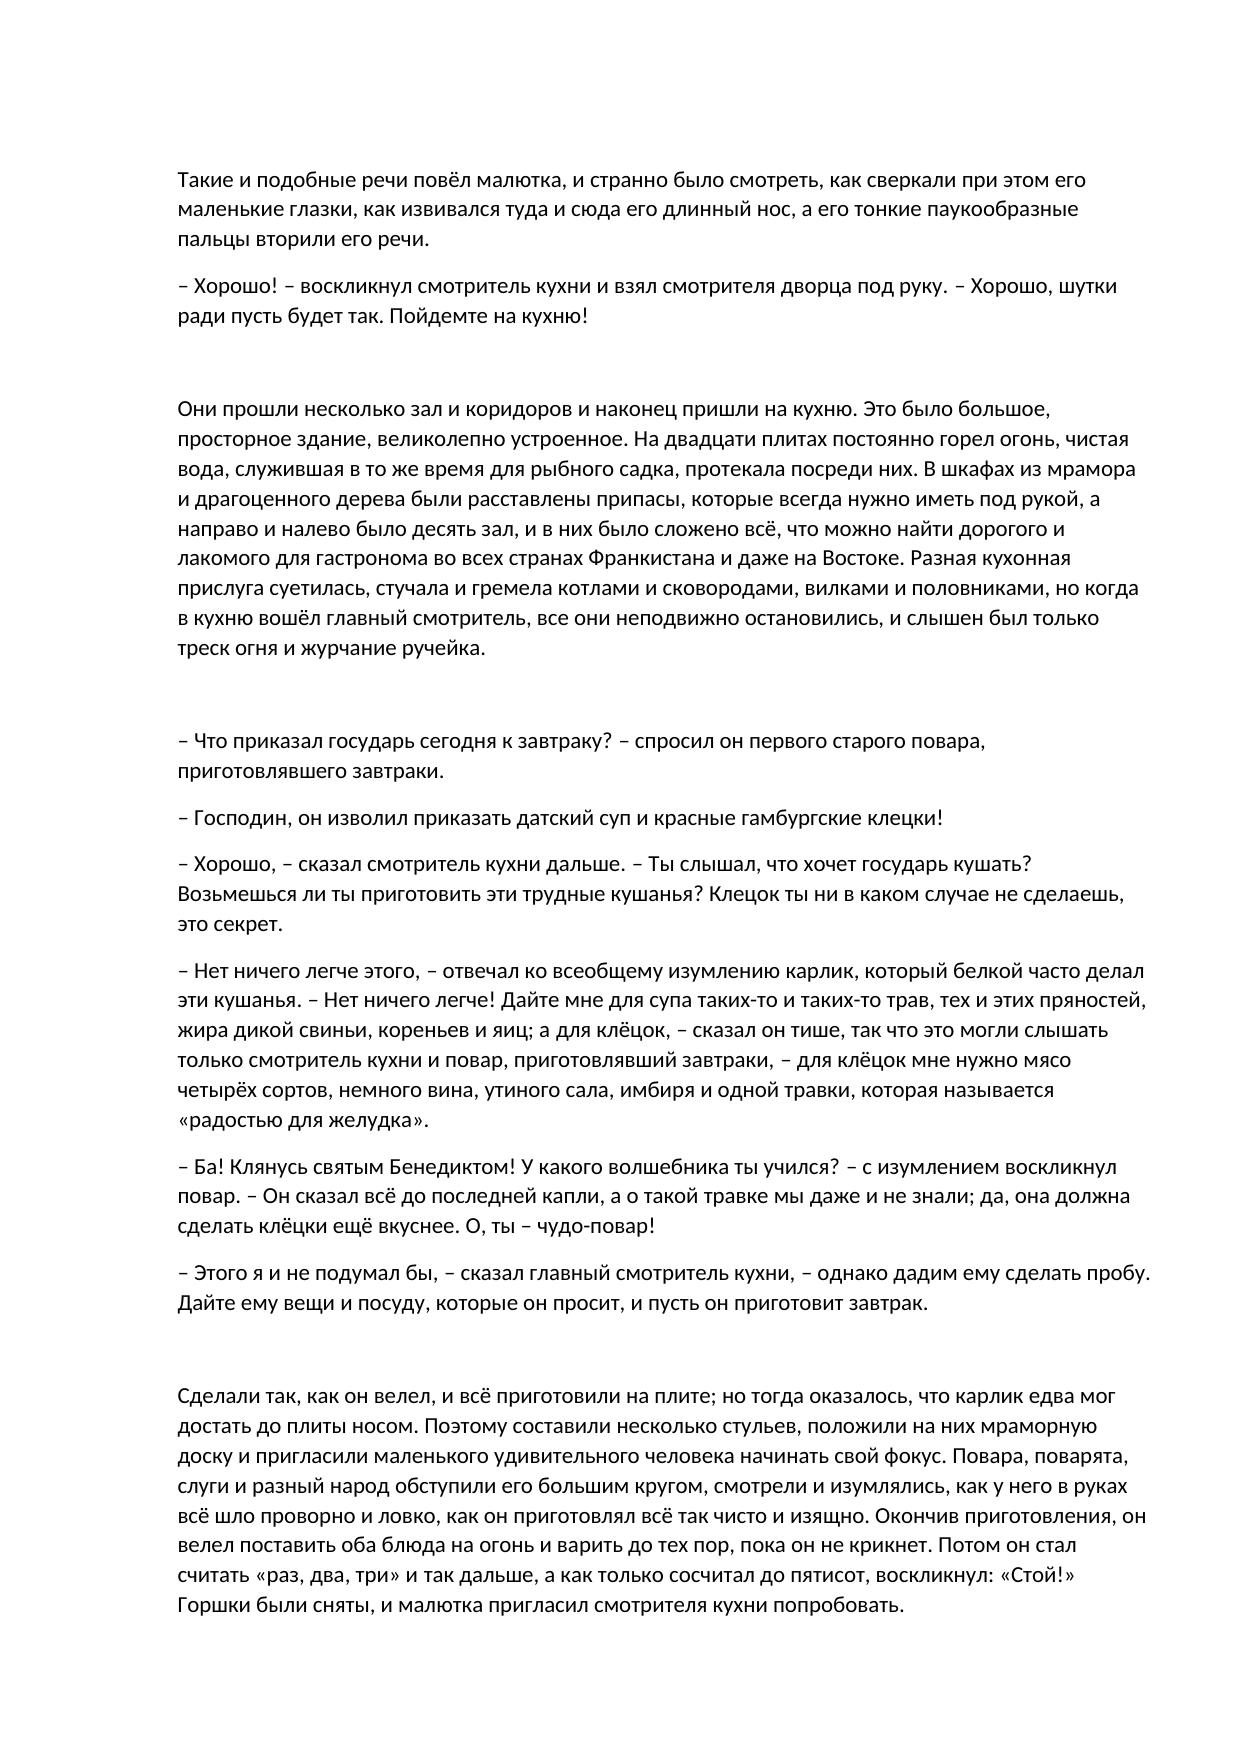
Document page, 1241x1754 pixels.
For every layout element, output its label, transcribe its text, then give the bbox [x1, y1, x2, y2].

text – Хорошо, – сказал смотритель кухни дальше. – Ты слышал, что хочет государь кушать? Возьмешься ли ты приготовить эти трудные кушанья? Клецок ты ни в каком случае не сделаешь, это секрет. [177, 849, 1152, 937]
text Сделали так, как он велел, и всё приготовили на плите; но тогда оказалось, что карлик едва мог достать до плиты носом. Поэтому составили несколько стульев, положили на них мраморную доску и пригласили маленького удивительного человека начинать свой фокус. Повара, поварята, слуги и разный народ обступили его большим кругом, смотрели и изумлялись, как у него в руках всё шло проворно и ловко, как он приготовлял всё так чисто и изящно. Окончив приготовления, он велел поставить оба блюда на огонь и варить до тех пор, пока он не крикнет. Потом он стал считать «раз, два, три» и так дальше, а как только сосчитал до пятисот, воскликнул: «Стой!» Горшки были сняты, и малютка пригласил смотрителя кухни попробовать. [177, 1381, 1152, 1618]
text Такие и подобные речи повёл малютка, и странно было смотреть, как сверкали при этом его маленькие глазки, как извивался туда и сюда его длинный нос, а его тонкие паукообразные пальцы вторили его речи. [177, 165, 1152, 252]
text – Этого я и не подумал бы, – сказал главный смотритель кухни, – однако дадим ему сделать пробу. Дайте ему вещи и посуду, которые он просит, и пусть он приготовит завтрак. [177, 1258, 1152, 1316]
text – Господин, он изволил приказать датский суп и красные гамбургские клецки! [177, 803, 1152, 831]
text – Нет ничего легче этого, – отвечал ко всеобщему изумлению карлик, который белкой часто делал эти кушанья. – Нет ничего легче! Дайте мне для супа таких-то и таких-то трав, тех и этих пряностей, жира дикой свиньи, кореньев и яиц; а для клёцок, – сказал он тише, так что это могли слышать только смотритель кухни и повар, приготовлявший завтраки, – для клёцок мне нужно мясо четырёх сортов, немного вина, утиного сала, имбиря и одной травки, которая называется «радостью для желудка». [177, 956, 1152, 1133]
text – Что приказал государь сегодня к завтраку? – спросил он первого старого повара, приготовлявшего завтраки. [177, 726, 1152, 784]
text – Ба! Клянусь святым Бенедиктом! У какого волшебника ты учился? – с изумлением воскликнул повар. – Он сказал всё до последней капли, а о такой травке мы даже и не знали; да, она должна сделать клёцки ещё вкуснее. О, ты – чудо-повар! [177, 1152, 1152, 1239]
text – Хорошо! – воскликнул смотритель кухни и взял смотрителя дворца под руку. – Хорошо, шутки ради пусть будет так. Пойдемте на кухню! [177, 271, 1152, 329]
text Они прошли несколько зал и коридоров и наконец пришли на кухню. Это было большое, просторное здание, великолепно устроенное. На двадцати плитах постоянно горел огонь, чистая вода, служившая в то же время для рыбного садка, протекала посреди них. В шкафах из мрамора и драгоценного дерева были расставлены припасы, которые всегда нужно иметь под рукой, а направо и налево было десять зал, и в них было сложено всё, что можно найти дорогого и лакомого для гастронома во всех странах Франкистана и даже на Востоке. Разная кухонная прислуга суетилась, стучала и гремела котлами и сковородами, вилками и половниками, но когда в кухню вошёл главный смотритель, все они неподвижно остановились, и слышен был только треск огня и журчание ручейка. [177, 394, 1152, 661]
